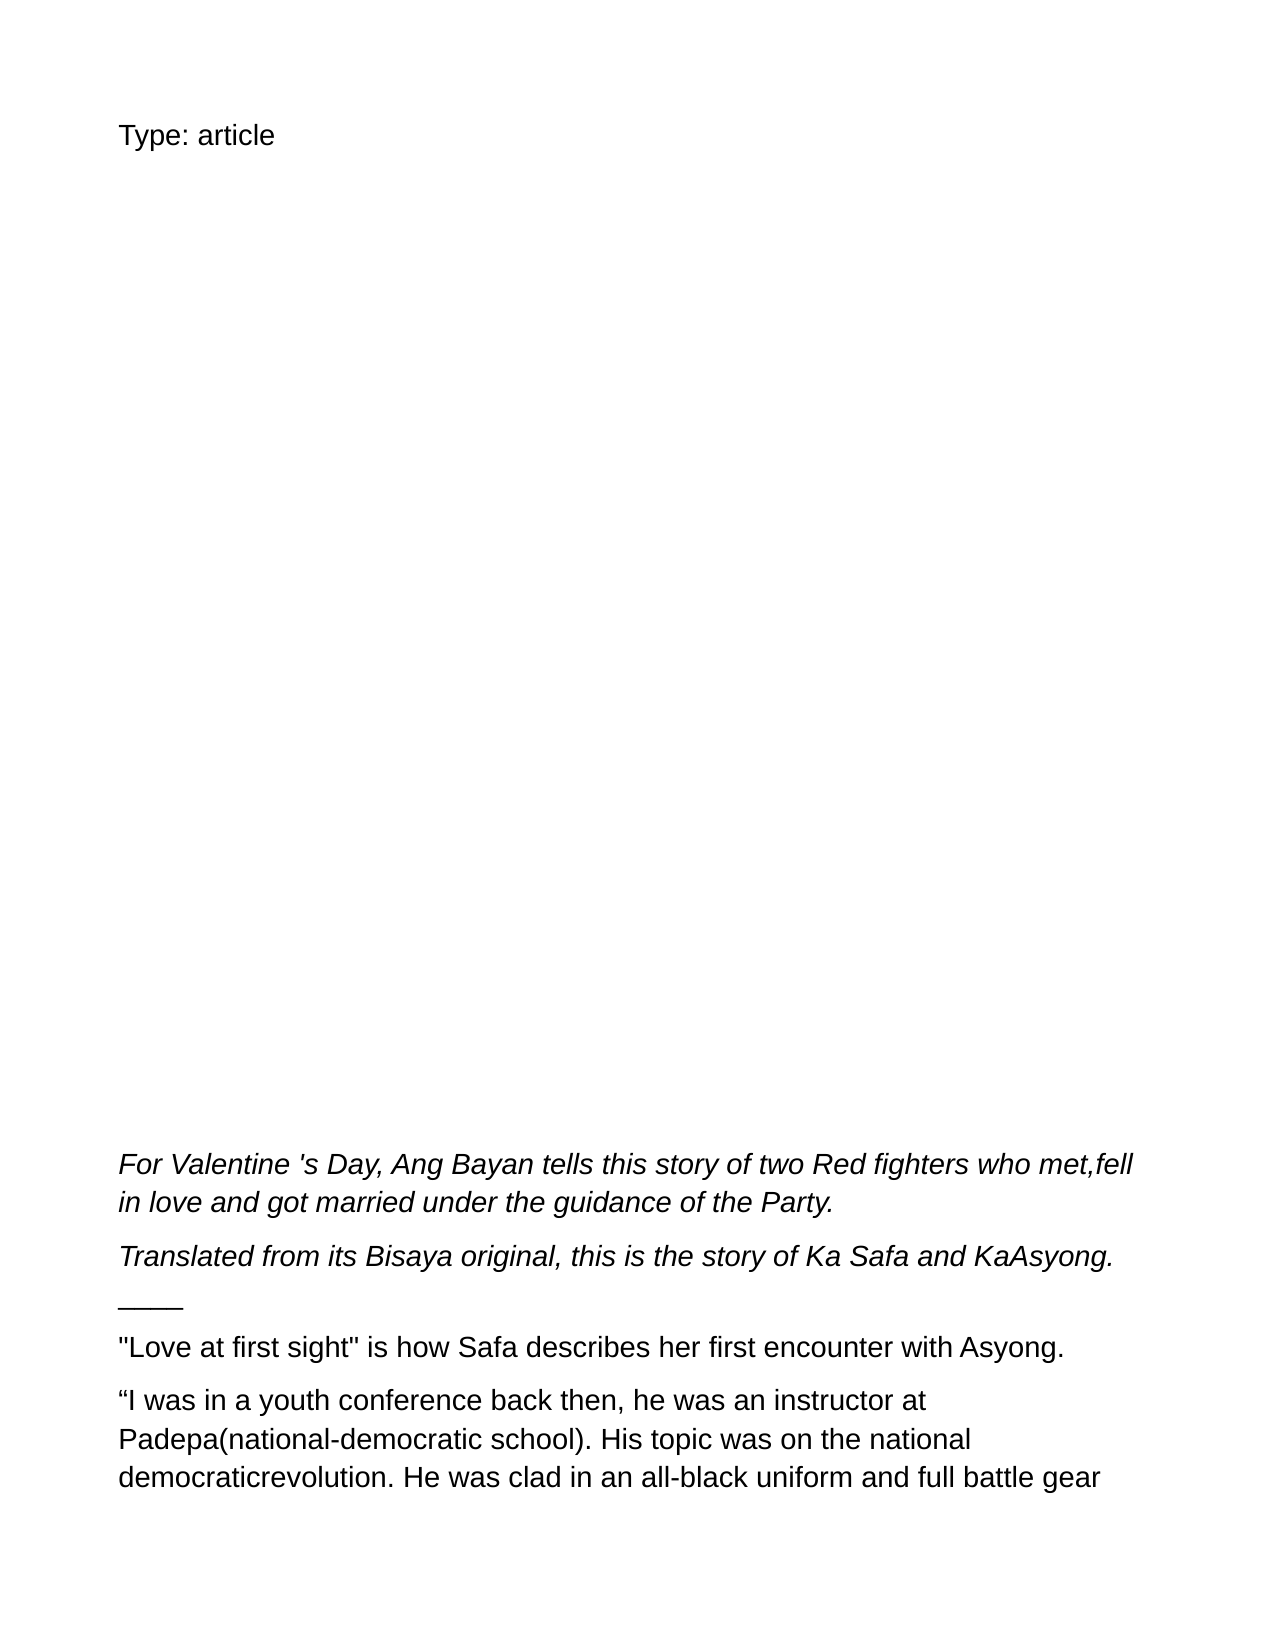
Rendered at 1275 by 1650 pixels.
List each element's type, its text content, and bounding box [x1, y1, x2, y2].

text For Valentine 's Day, Ang Bayan tells this story of two Red fighters who met,fell in love and got married under the guidance of the Party. [118, 171, 1157, 1219]
text “I was in a youth conference back then, he was an instructor at Padepa(national-democratic school). His topic was on the national democraticrevolution. He was clad in an all-black uniform and full battle gear [118, 1383, 1157, 1494]
text Type: article [118, 118, 1157, 152]
text "Love at first sight" is how Safa describes her first encounter with Asyong. [118, 1330, 1157, 1364]
text Translated from its Bisaya original, this is the story of Ka Safa and KaAsyong. ____ [118, 1239, 1157, 1311]
